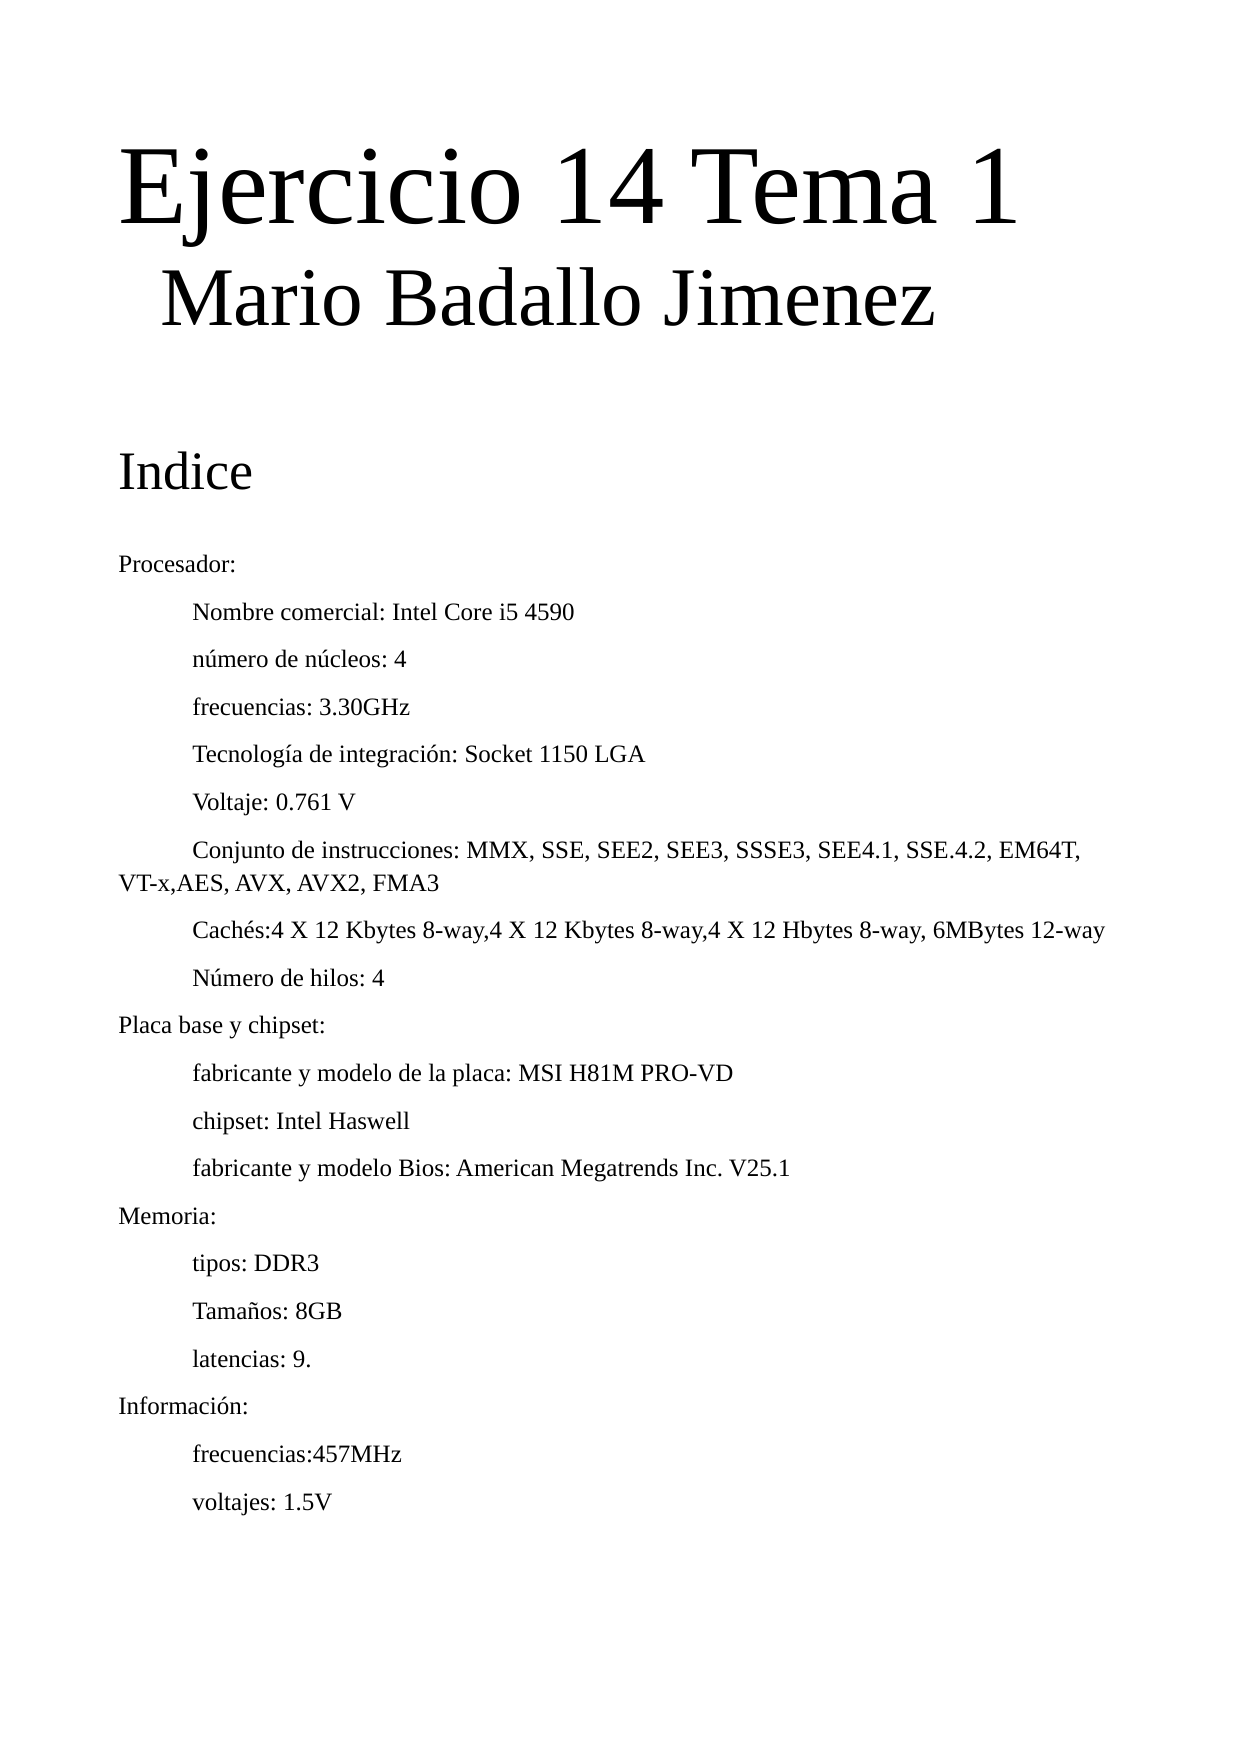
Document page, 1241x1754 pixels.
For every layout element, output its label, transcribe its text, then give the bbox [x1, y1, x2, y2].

text frecuencias:457MHz [118, 1439, 1122, 1468]
text Mario Badallo Jimenez [118, 247, 1122, 343]
text Tecnología de integración: Socket 1150 LGA [118, 739, 1122, 768]
text Número de hilos: 4 [118, 963, 1122, 992]
text fabricante y modelo de la placa: MSI H81M PRO-VD [118, 1058, 1122, 1087]
text Cachés:4 X 12 Kbytes 8-way,4 X 12 Kbytes 8-way,4 X 12 Hbytes 8-way, 6MBytes 12-way [118, 915, 1122, 944]
text Conjunto de instrucciones: MMX, SSE, SEE2, SEE3, SSSE3, SEE4.1, SSE.4.2, EM64T, VT-x,AES, AVX, AVX2, FMA3 [118, 835, 1122, 896]
text latencias: 9. [118, 1344, 1122, 1372]
text Información: [118, 1391, 1122, 1420]
text fabricante y modelo Bios: American Megatrends Inc. V25.1 [118, 1153, 1122, 1182]
text voltajes: 1.5V [118, 1487, 1122, 1515]
text Voltaje: 0.761 V [118, 787, 1122, 816]
text Memoria: [118, 1201, 1122, 1230]
text número de núcleos: 4 [118, 644, 1122, 673]
text frecuencias: 3.30GHz [118, 692, 1122, 721]
text Ejercicio 14 Tema 1 [118, 118, 1122, 247]
text Tamaños: 8GB [118, 1296, 1122, 1325]
text Indice [118, 439, 1122, 501]
text Nombre comercial: Intel Core i5 4590 [118, 597, 1122, 625]
text Placa base y chipset: [118, 1011, 1122, 1039]
text Procesador: [118, 549, 1122, 578]
text chipset: Intel Haswell [118, 1106, 1122, 1134]
text tipos: DDR3 [118, 1248, 1122, 1277]
